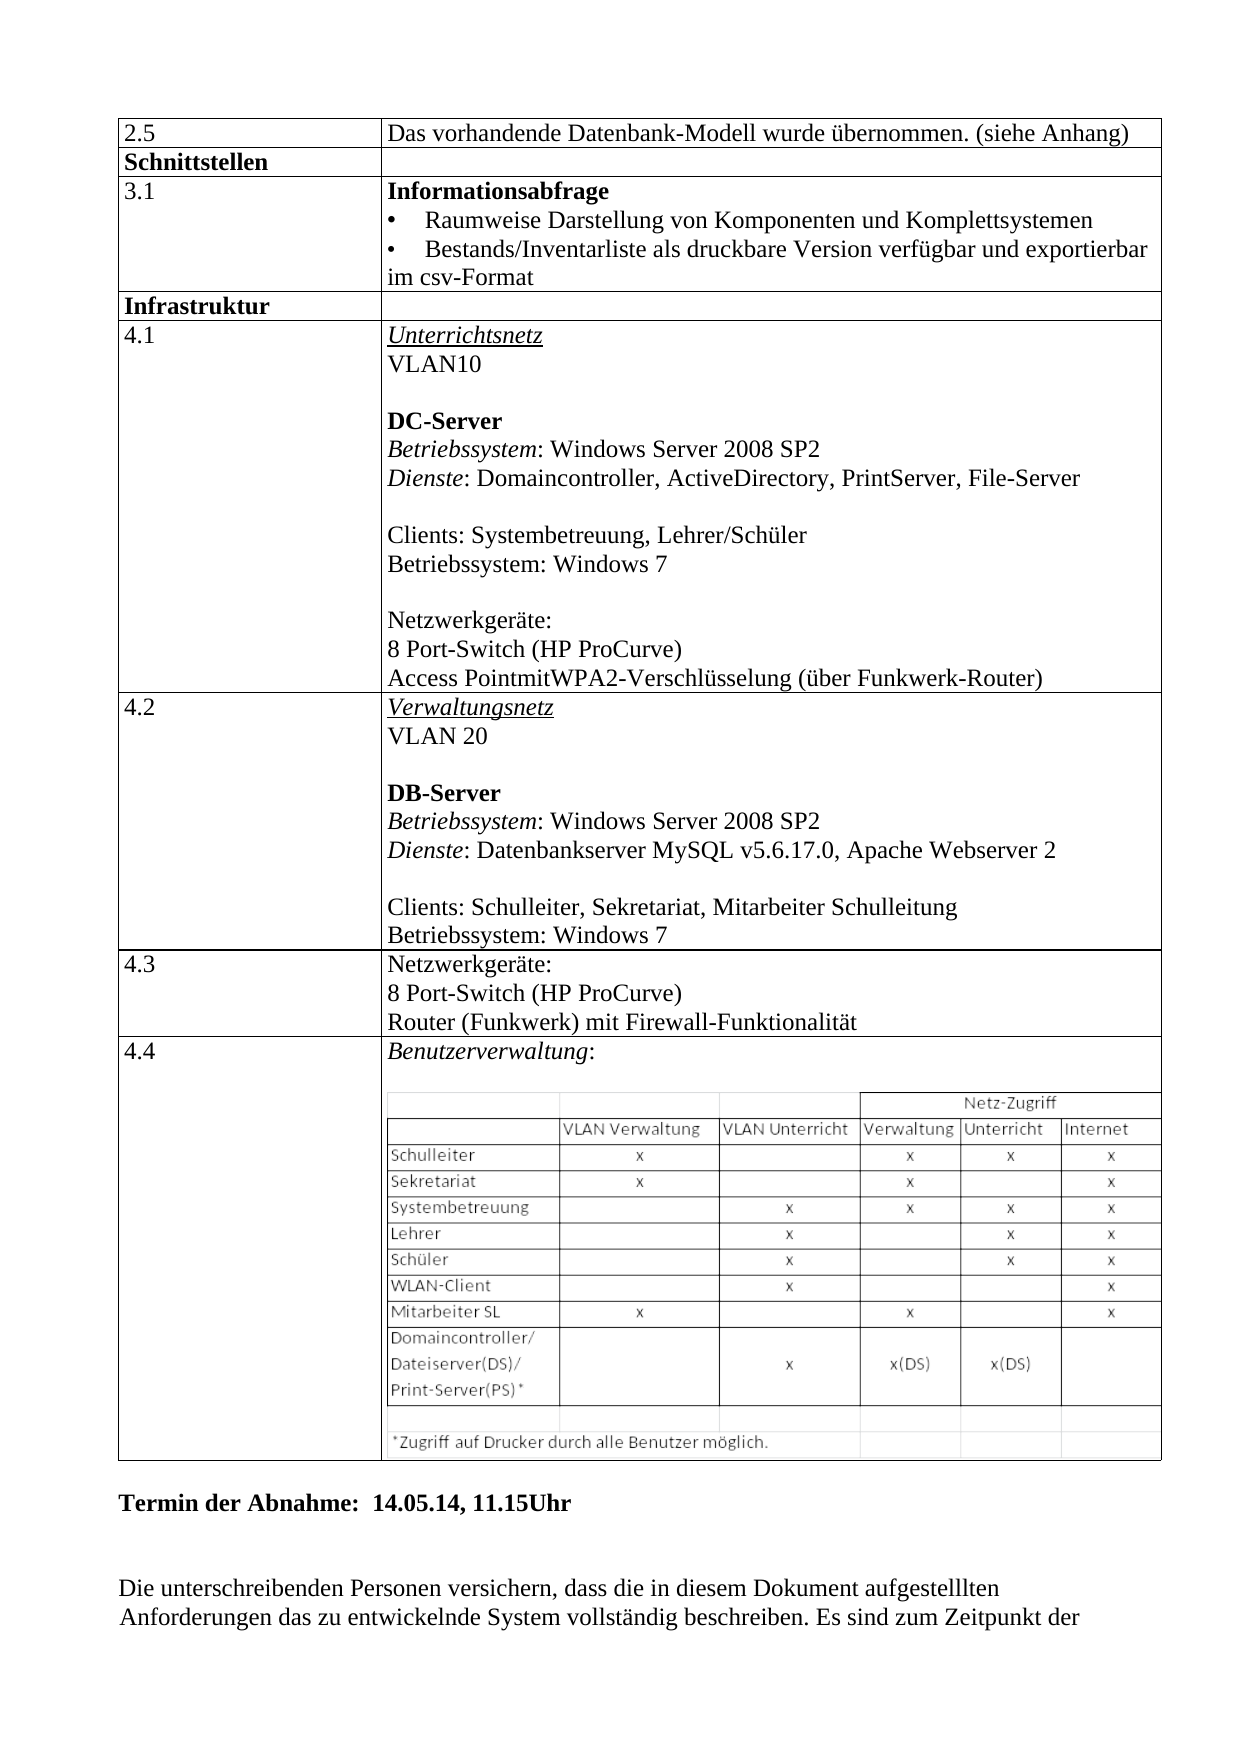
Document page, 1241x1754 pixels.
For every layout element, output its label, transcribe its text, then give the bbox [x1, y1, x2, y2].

table_cell 2.5 [119, 119, 381, 147]
table_cell 4.1 [119, 321, 381, 692]
table_cell Infrastruktur [119, 292, 381, 320]
table_cell Das vorhandende Datenbank-Modell wurde übernommen. (siehe Anhang) [382, 119, 1161, 147]
table_cell Informationsabfrage Raumweise Darstellung von Komponenten und Komplettsystemen Bestands/Inventarliste als druckbare Version verfügbar und exportierbar im csv-Format [382, 177, 1161, 291]
table_cell 4.4 [119, 1037, 381, 1460]
table_cell Benutzerverwaltung: [382, 1037, 1161, 1460]
table_cell Unterrichtsnetz VLAN10 DC-Server Betriebssystem: Windows Server 2008 SP2 Dienste: Domaincontroller, ActiveDirectory, PrintServer, File-Server Clients: Systembetreuung, Lehrer/Schüler Betriebssystem: Windows 7 Netzwerkgeräte: 8 Port-Switch (HP ProCurve) Access PointmitWPA2-Verschlüsselung (über Funkwerk-Router) [382, 321, 1161, 692]
text Termin der Abnahme: 14.05.14, 11.15Uhr [118, 1488, 1122, 1517]
table_cell 4.3 [119, 951, 381, 1036]
table_cell [382, 292, 1161, 320]
table_cell Schnittstellen [119, 148, 381, 176]
table_cell 3.1 [119, 177, 381, 291]
table_cell [382, 148, 1161, 176]
table_cell Netzwerkgeräte: 8 Port-Switch (HP ProCurve) Router (Funkwerk) mit Firewall-Funktionalität [382, 951, 1161, 1036]
table_cell Verwaltungsnetz VLAN 20 DB-Server Betriebssystem: Windows Server 2008 SP2 Dienste: Datenbankserver MySQL v5.6.17.0, Apache Webserver 2 Clients: Schulleiter, Sekretariat, Mitarbeiter Schulleitung Betriebssystem: Windows 7 [382, 693, 1161, 949]
text Die unterschreibenden Personen versichern, dass die in diesem Dokument aufgestelllten Anforderungen das zu entwickelnde System vollständig beschreiben. Es sind zum Zeitpunkt der [118, 1573, 1122, 1630]
table_cell 4.2 [119, 693, 381, 949]
